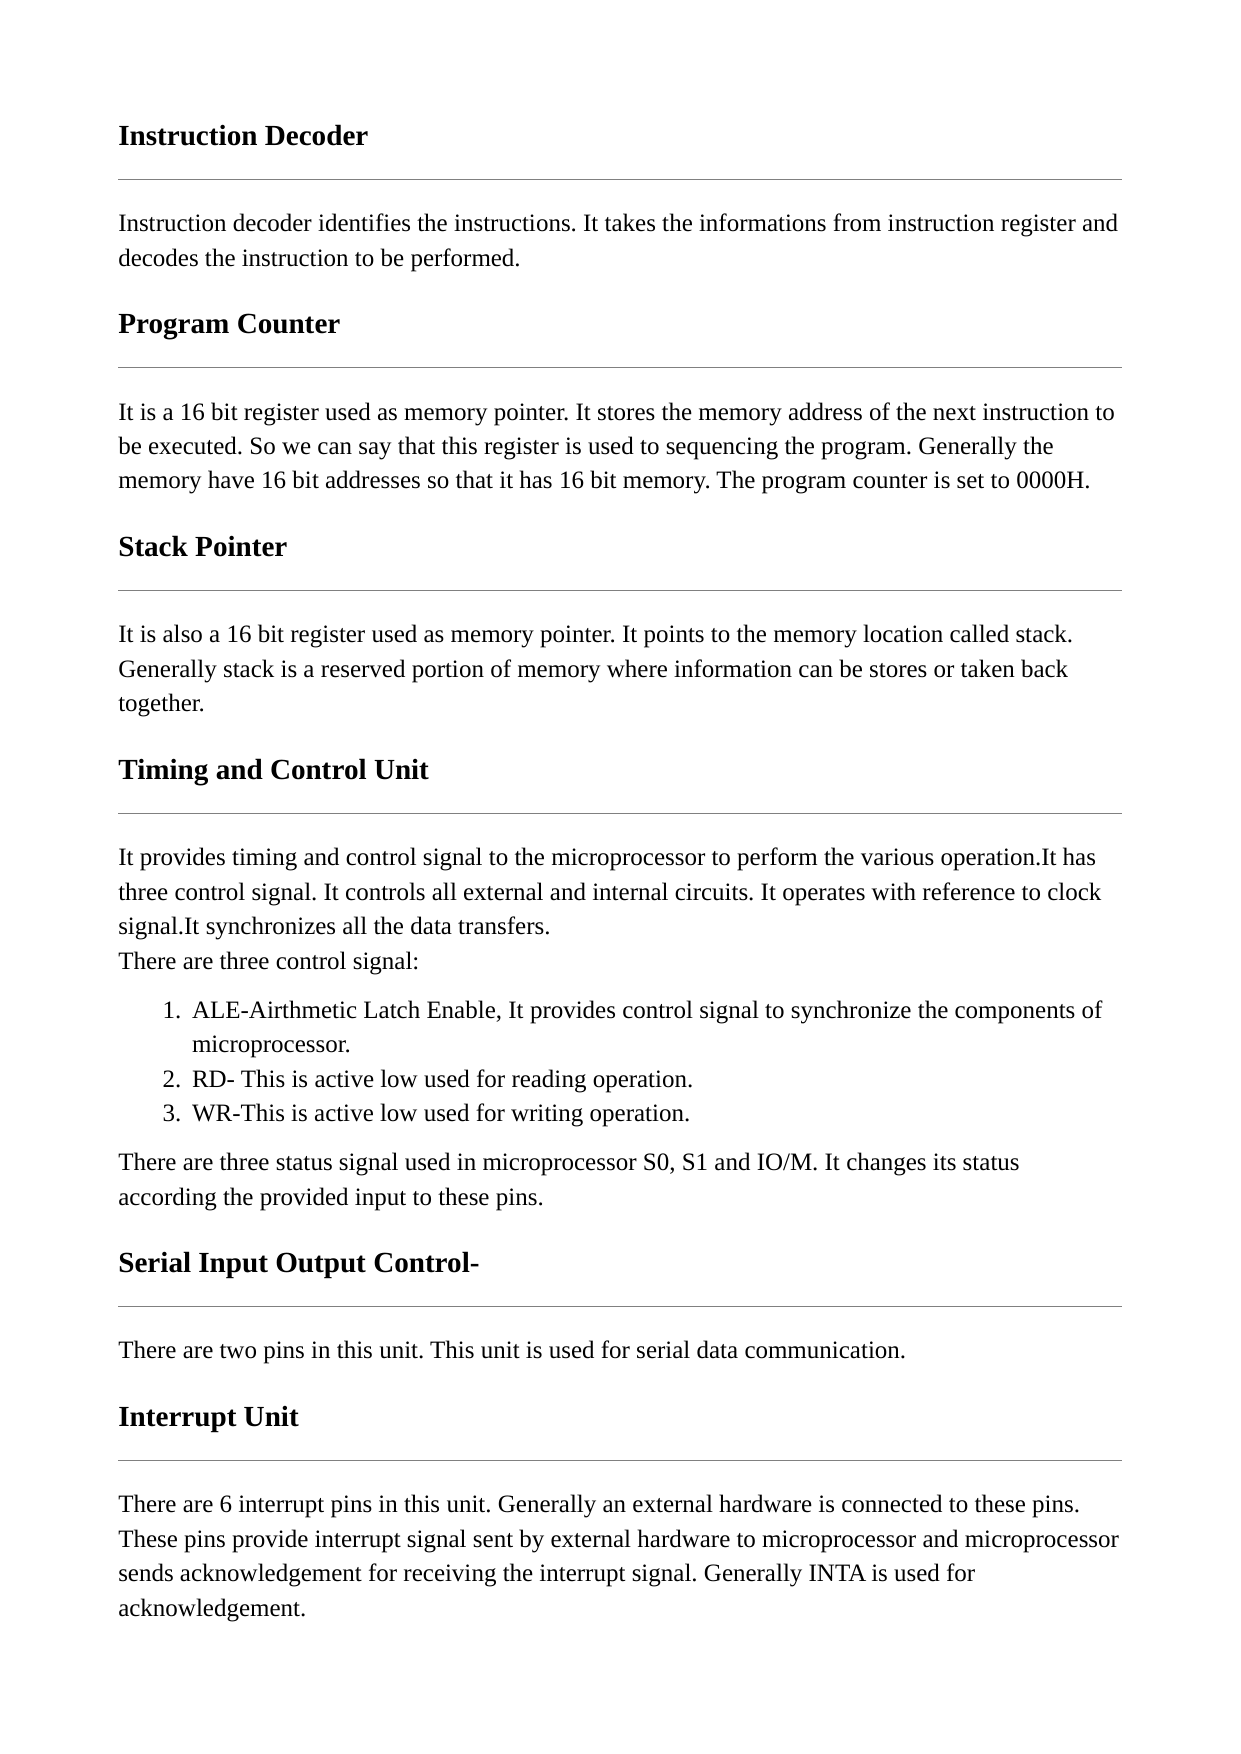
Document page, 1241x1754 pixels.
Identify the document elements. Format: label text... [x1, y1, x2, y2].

subtitle Serial Input Output Control- [118, 1245, 1122, 1279]
text There are 6 interrupt pins in this unit. Generally an external hardware is connected to these pins. These pins provide interrupt signal sent by external hardware to microprocessor and microprocessor sends acknowledgement for receiving the interrupt signal. Generally INTA is used for acknowledgement. [118, 1489, 1122, 1622]
subtitle Program Counter [118, 306, 1122, 340]
text There are three status signal used in microprocessor S0, S1 and IO/M. It changes its status according the provided input to these pins. [118, 1147, 1122, 1211]
text It provides timing and control signal to the microprocessor to perform the various operation.It has three control signal. It controls all external and internal circuits. It operates with reference to clock signal.It synchronizes all the data transfers. There are three control signal: [118, 842, 1122, 974]
text Instruction decoder identifies the instructions. It takes the informations from instruction register and decodes the instruction to be performed. [118, 208, 1122, 272]
subtitle Instruction Decoder [118, 118, 1122, 152]
subtitle Stack Pointer [118, 529, 1122, 563]
text There are two pins in this unit. This unit is used for serial data communication. [118, 1336, 1122, 1364]
list WR-This is active low used for writing operation. [162, 1098, 1122, 1127]
text It is a 16 bit register used as memory pointer. It stores the memory address of the next instruction to be executed. So we can say that this register is used to sequencing the program. Generally the memory have 16 bit addresses so that it has 16 bit memory. The program counter is set to 0000H. [118, 397, 1122, 494]
subtitle Interrupt Unit [118, 1399, 1122, 1433]
subtitle Timing and Control Unit [118, 752, 1122, 786]
text It is also a 16 bit register used as memory pointer. It points to the memory location called stack. Generally stack is a reserved portion of memory where information can be stores or taken back together. [118, 619, 1122, 717]
list ALE-Airthmetic Latch Enable, It provides control signal to synchronize the components of microprocessor. [162, 995, 1122, 1058]
list RD- This is active low used for reading operation. [162, 1064, 1122, 1092]
